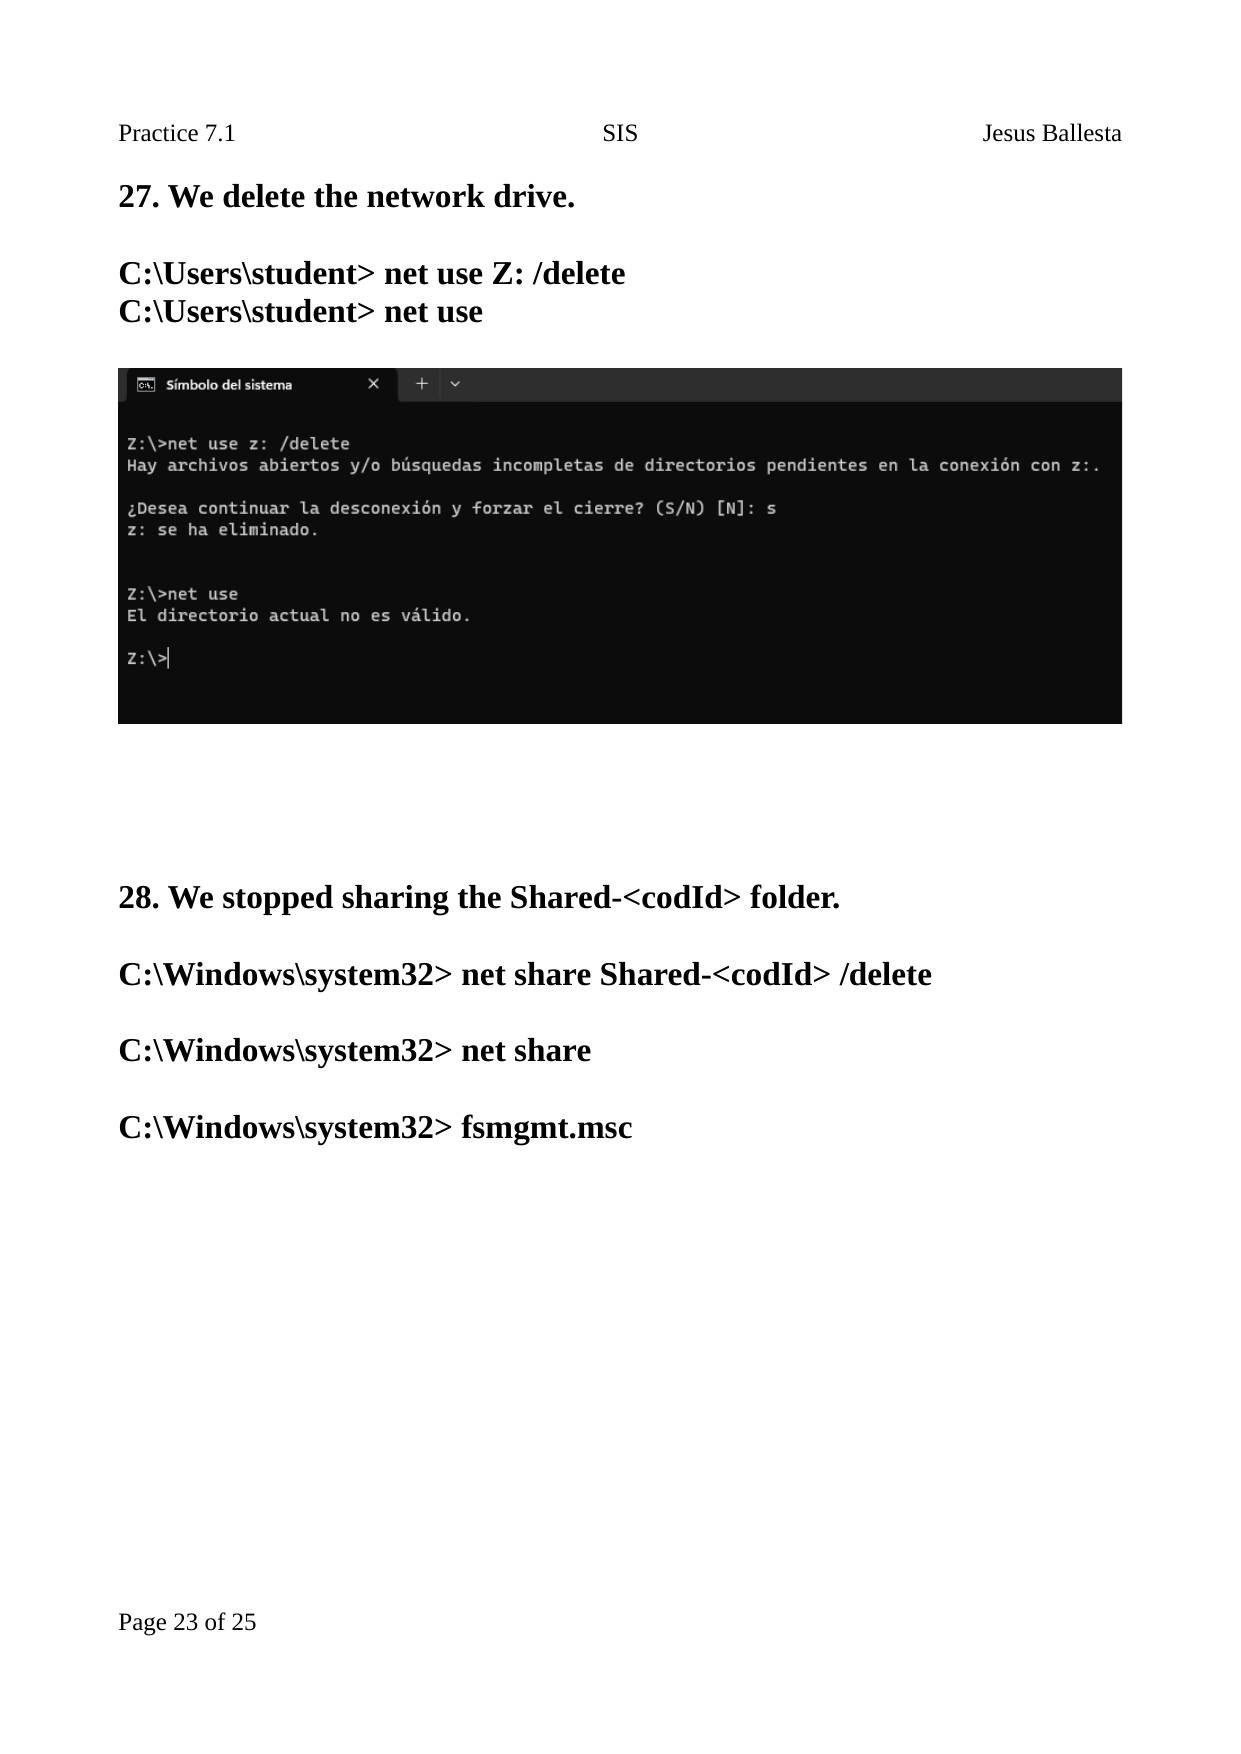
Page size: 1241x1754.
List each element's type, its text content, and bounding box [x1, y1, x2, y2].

picture [118, 368, 1123, 724]
text C:\Windows\system32> net share Shared-<codId> /delete [118, 954, 1122, 992]
text C:\Users\student> net use Z: /delete [118, 253, 1122, 291]
text 27. We delete the network drive. [118, 176, 1122, 215]
text C:\Windows\system32> fsmgmt.msc [118, 1107, 1122, 1146]
text 28. We stopped sharing the Shared-<codId> folder. [118, 877, 1122, 916]
text C:\Windows\system32> net share [118, 1031, 1122, 1069]
text C:\Users\student> net use [118, 291, 1122, 330]
